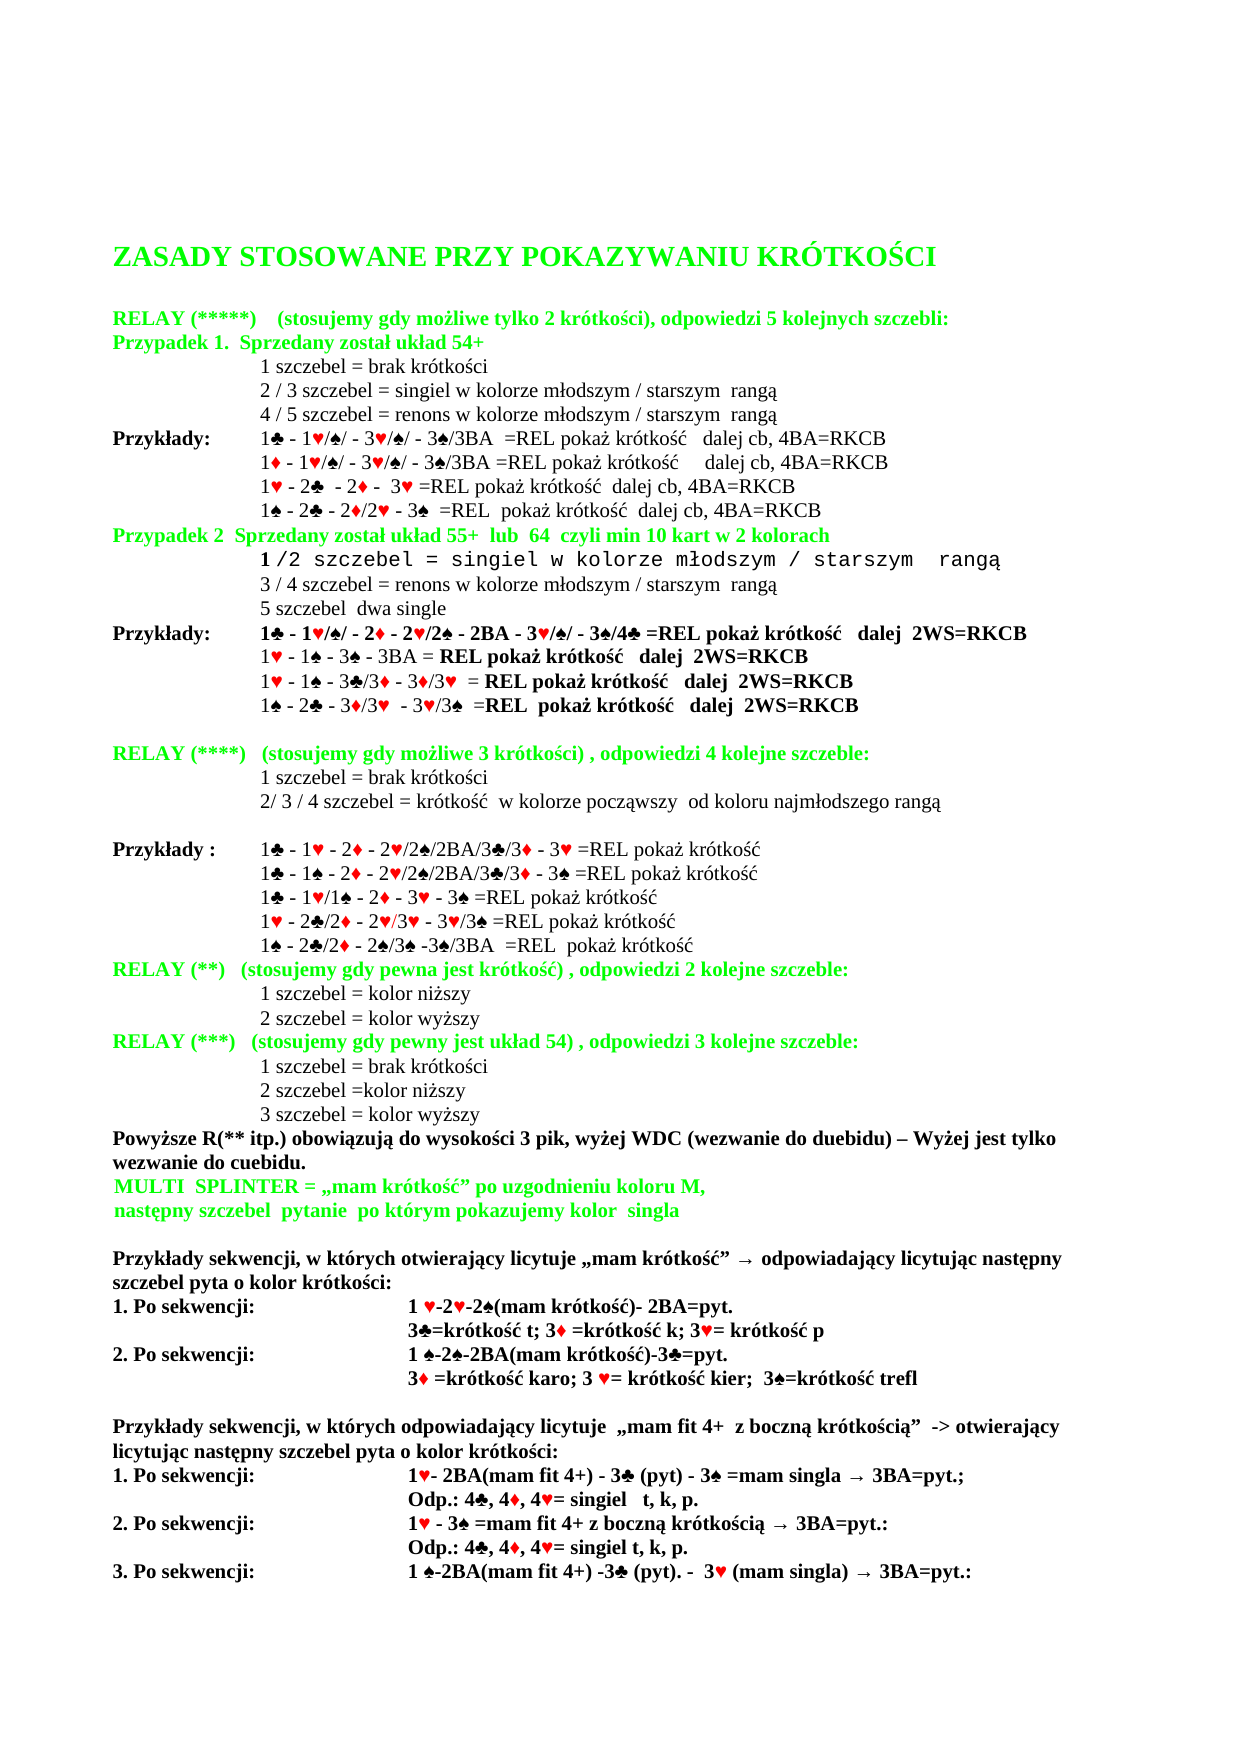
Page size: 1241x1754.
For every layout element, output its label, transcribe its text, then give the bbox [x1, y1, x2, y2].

text 3 szczebel = kolor wyższy [114, 1102, 1114, 1126]
text Przypadek 2 Sprzedany został układ 55+ lub 64 czyli min 10 kart w 2 kolorach [112, 522, 1114, 547]
text 1♠ - 2♣/2♦ - 2♠/3♠ -3♠/3BA =REL pokaż krótkość [114, 933, 1114, 957]
text 4 / 5 szczebel = renons w kolorze młodszym / starszym rangą [114, 402, 1114, 426]
text 1. Po sekwencji: 1 ♥-2♥-2♠(mam krótkość)- 2BA=pyt. [112, 1294, 1114, 1318]
text ZASADY STOSOWANE PRZY POKAZYWANIU KRÓTKOŚCI [112, 239, 1114, 272]
text 1. Po sekwencji: 1♥- 2BA(mam fit 4+) - 3♣ (pyt) - 3♠ =mam singla → 3BA=pyt.; [112, 1463, 1114, 1487]
text 3♣=krótkość t; 3♦ =krótkość k; 3♥= krótkość p [262, 1318, 1114, 1342]
text Odp.: 4♣, 4♦, 4♥= singiel t, k, p. [114, 1535, 1114, 1559]
text 2/ 3 / 4 szczebel = krótkość w kolorze począwszy od koloru najmłodszego rangą [114, 789, 1114, 813]
text 5 szczebel dwa single [114, 596, 1114, 620]
text 3 / 4 szczebel = renons w kolorze młodszym / starszym rangą [114, 572, 1114, 596]
text 1♠ - 2♣ - 2♦/2♥ - 3♠ =REL pokaż krótkość dalej cb, 4BA=RKCB [114, 498, 1114, 522]
text Przykłady : 1♣ - 1♥ - 2♦ - 2♥/2♠/2BA/3♣/3♦ - 3♥ =REL pokaż krótkość [112, 837, 1114, 861]
text 1♦ - 1♥/♠/ - 3♥/♠/ - 3♠/3BA =REL pokaż krótkość dalej cb, 4BA=RKCB [114, 450, 1114, 474]
text 3♦ =krótkość karo; 3 ♥= krótkość kier; 3♠=krótkość trefl [262, 1366, 1114, 1390]
text 1♥ - 2♣/2♦ - 2♥/3♥ - 3♥/3♠ =REL pokaż krótkość [114, 909, 1114, 933]
text Przykłady sekwencji, w których odpowiadający licytuje „mam fit 4+ z boczną krótkością” -> otwierający licytując następny szczebel pyta o kolor krótkości: [112, 1414, 1114, 1463]
text 2 / 3 szczebel = singiel w kolorze młodszym / starszym rangą [112, 378, 1114, 402]
text 1♠ - 2♣ - 3♦/3♥ - 3♥/3♠ =REL pokaż krótkość dalej 2WS=RKCB [114, 693, 1114, 717]
text 3. Po sekwencji: 1 ♠-2BA(mam fit 4+) -3♣ (pyt). - 3♥ (mam singla) → 3BA=pyt.: [112, 1559, 1114, 1583]
text Powyższe R(** itp.) obowiązują do wysokości 3 pik, wyżej WDC (wezwanie do duebidu) – Wyżej jest tylko wezwanie do cuebidu. [112, 1126, 1114, 1174]
text 2 szczebel =kolor niższy [114, 1078, 1114, 1102]
text 1♥ - 1♠ - 3♠ - 3BA = REL pokaż krótkość dalej 2WS=RKCB [114, 644, 1114, 668]
text 2 szczebel = kolor wyższy [114, 1005, 1114, 1029]
text RELAY (***) (stosujemy gdy pewny jest układ 54) , odpowiedzi 3 kolejne szczeble: [112, 1029, 1114, 1053]
text 1♥ - 1♠ - 3♣/3♦ - 3♦/3♥ = REL pokaż krótkość dalej 2WS=RKCB [114, 668, 1114, 693]
text 1♣ - 1♠ - 2♦ - 2♥/2♠/2BA/3♣/3♦ - 3♠ =REL pokaż krótkość [114, 861, 1114, 885]
text 1 szczebel = brak krótkości [114, 765, 1114, 789]
text 1 szczebel = brak krótkości [114, 1053, 1114, 1078]
text Przykłady: 1♣ - 1♥/♠/ - 2♦ - 2♥/2♠ - 2BA - 3♥/♠/ - 3♠/4♣ =REL pokaż krótkość dalej 2WS=RKCB [112, 620, 1114, 644]
text RELAY (**) (stosujemy gdy pewna jest krótkość) , odpowiedzi 2 kolejne szczeble: [112, 957, 1114, 981]
text 1 szczebel = kolor niższy [114, 981, 1114, 1005]
text MULTI SPLINTER = „mam krótkość” po uzgodnieniu koloru M, [114, 1174, 1114, 1198]
text 1 szczebel = brak krótkości [112, 354, 1114, 378]
text 1♣ - 1♥/1♠ - 2♦ - 3♥ - 3♠ =REL pokaż krótkość [114, 885, 1114, 909]
text Odp.: 4♣, 4♦, 4♥= singiel t, k, p. [260, 1487, 1114, 1511]
text Przypadek 1. Sprzedany został układ 54+ [112, 330, 1114, 354]
text Przykłady sekwencji, w których otwierający licytuje „mam krótkość” → odpowiadający licytując następny szczebel pyta o kolor krótkości: [112, 1246, 1114, 1294]
text 2. Po sekwencji: 1♥ - 3♠ =mam fit 4+ z boczną krótkością → 3BA=pyt.: [112, 1511, 1114, 1535]
text 2. Po sekwencji: 1 ♠-2♠-2BA(mam krótkość)-3♣=pyt. [112, 1342, 1114, 1366]
text następny szczebel pytanie po którym pokazujemy kolor singla [114, 1198, 1114, 1222]
text RELAY (****) (stosujemy gdy możliwe 3 krótkości) , odpowiedzi 4 kolejne szczeble: [112, 741, 1114, 765]
text Przykłady: 1♣ - 1♥/♠/ - 3♥/♠/ - 3♠/3BA =REL pokaż krótkość dalej cb, 4BA=RKCB [112, 426, 1114, 450]
text 1♥ - 2♣ - 2♦ - 3♥ =REL pokaż krótkość dalej cb, 4BA=RKCB [114, 474, 1114, 498]
text 1 /2 szczebel = singiel w kolorze młodszym / starszym rangą [112, 547, 1114, 572]
text RELAY (*****) (stosujemy gdy możliwe tylko 2 krótkości), odpowiedzi 5 kolejnych szczebli: [112, 306, 1114, 330]
